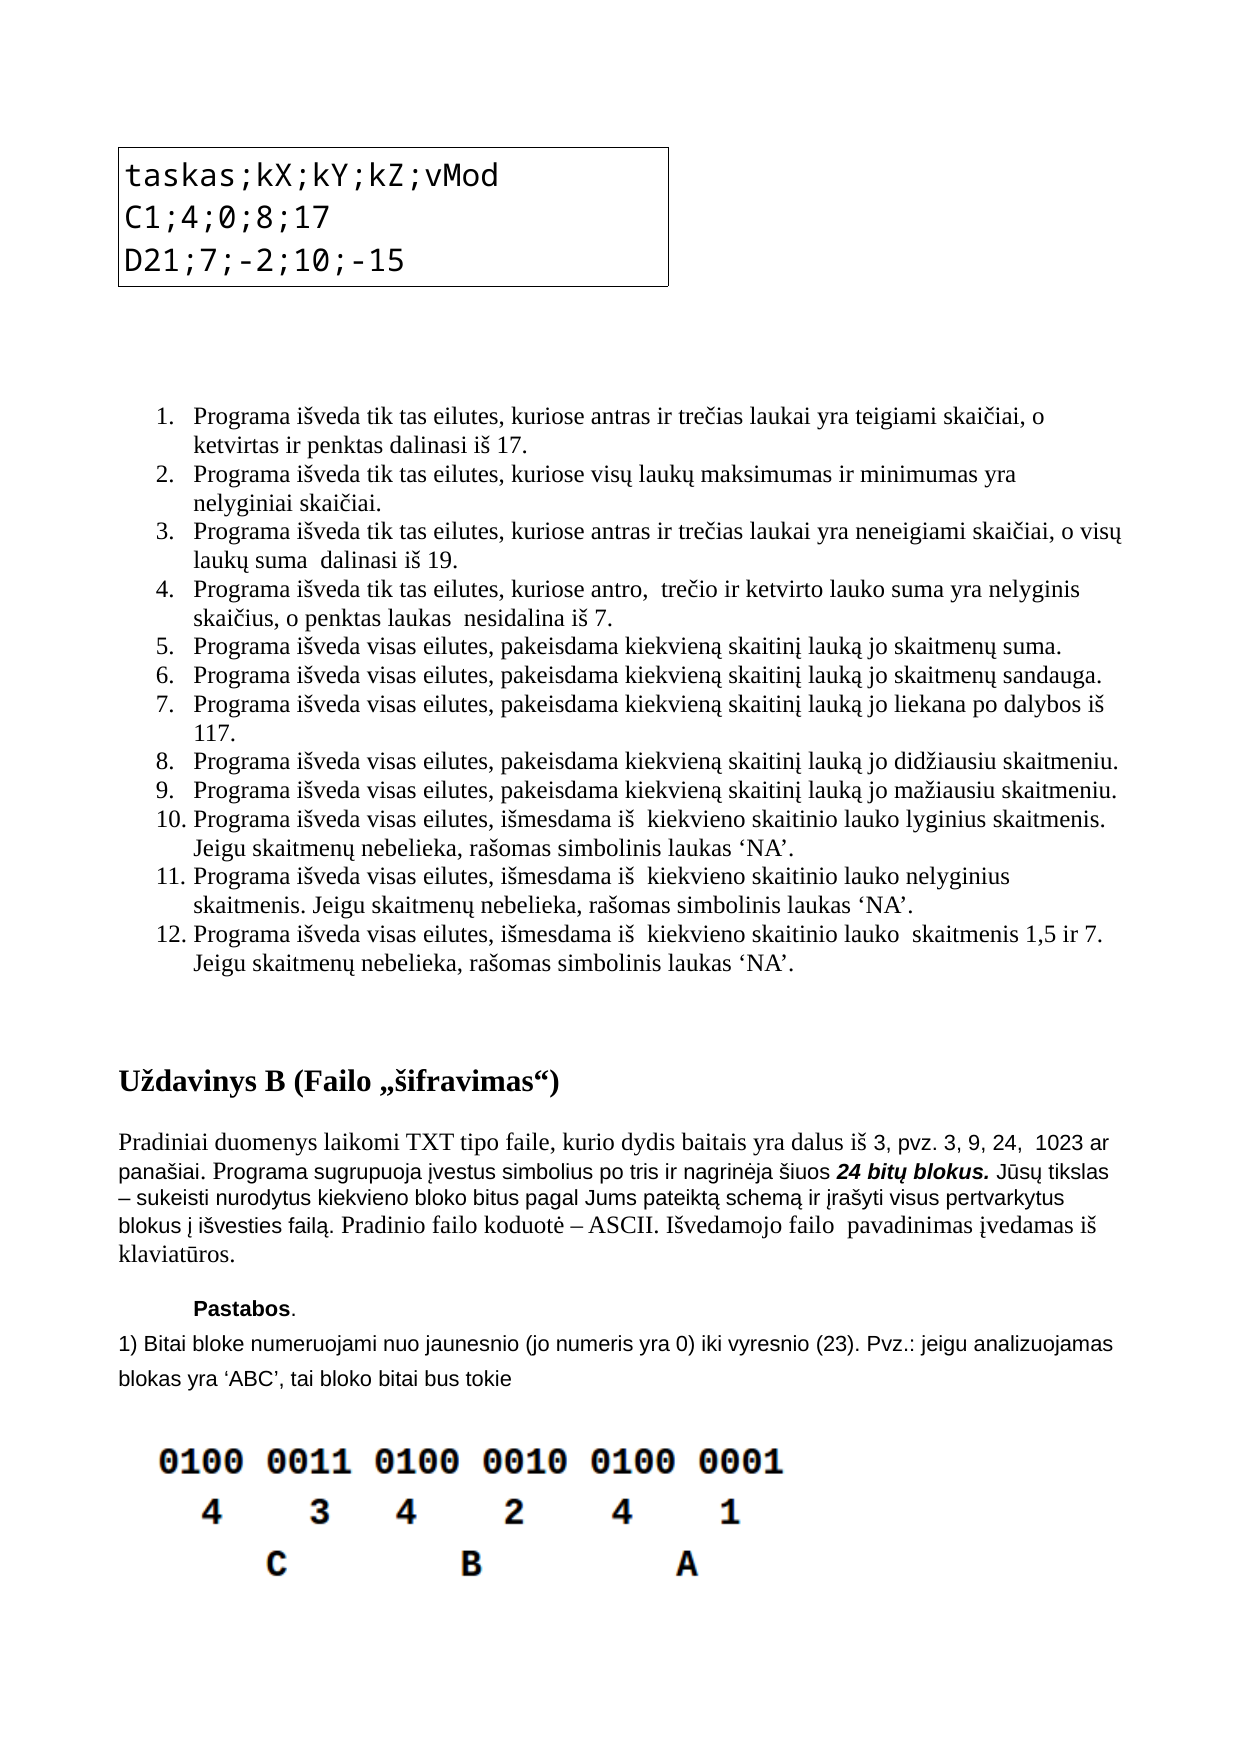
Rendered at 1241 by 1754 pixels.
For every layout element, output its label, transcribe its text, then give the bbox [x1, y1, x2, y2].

text Pastabos. [193, 1296, 1122, 1321]
list Programa išveda visas eilutes, pakeisdama kiekvieną skaitinį lauką jo didžiausiu skaitmeniu. [156, 746, 1122, 775]
list Programa išveda tik tas eilutes, kuriose antro, trečio ir ketvirto lauko suma yra nelyginis skaičius, o penktas laukas nesidalina iš 7. [156, 574, 1122, 631]
list Programa išveda visas eilutes, pakeisdama kiekvieną skaitinį lauką jo skaitmenų sandauga. [156, 660, 1122, 689]
list Programa išveda visas eilutes, pakeisdama kiekvieną skaitinį lauką jo skaitmenų suma. [156, 631, 1122, 660]
list Programa išveda visas eilutes, išmesdama iš kiekvieno skaitinio lauko skaitmenis 1,5 ir 7. Jeigu skaitmenų nebelieka, rašomas simbolinis laukas ‘NA’. [156, 919, 1122, 976]
table_header taskas;kX;kY;kZ;vMod C1;4;0;8;17 D21;7;-2;10;-15 [119, 148, 668, 286]
list Programa išveda tik tas eilutes, kuriose visų laukų maksimumas ir minimumas yra nelyginiai skaičiai. [156, 459, 1122, 516]
list Programa išveda visas eilutes, pakeisdama kiekvieną skaitinį lauką jo mažiausiu skaitmeniu. [156, 775, 1122, 804]
text Pradiniai duomenys laikomi TXT tipo faile, kurio dydis baitais yra dalus iš 3, pvz. 3, 9, 24, 1023 ar panašiai. Programa sugrupuoja įvestus simbolius po tris ir nagrinėja šiuos 24 bitų blokus. Jūsų tikslas – sukeisti nurodytus kiekvieno bloko bitus pagal Jums pateiktą schemą ir įrašyti visus pertvarkytus blokus į išvesties failą. Pradinio failo koduotė – ASCII. Išvedamojo failo pavadinimas įvedamas iš klaviatūros. [118, 1127, 1122, 1267]
text 1) Bitai bloke numeruojami nuo jaunesnio (jo numeris yra 0) iki vyresnio (23). Pvz.: jeigu analizuojamas blokas yra ‘ABC’, tai bloko bitai bus tokie [118, 1331, 1122, 1391]
list Programa išveda tik tas eilutes, kuriose antras ir trečias laukai yra neneigiami skaičiai, o visų laukų suma dalinasi iš 19. [156, 516, 1122, 574]
list Programa išveda visas eilutes, išmesdama iš kiekvieno skaitinio lauko lyginius skaitmenis. Jeigu skaitmenų nebelieka, rašomas simbolinis laukas ‘NA’. [156, 804, 1122, 861]
list Programa išveda visas eilutes, pakeisdama kiekvieną skaitinį lauką jo liekana po dalybos iš 117. [156, 689, 1122, 746]
picture [132, 1412, 822, 1595]
text Uždavinys B (Failo „šifravimas“) [118, 1063, 1122, 1098]
list Programa išveda visas eilutes, išmesdama iš kiekvieno skaitinio lauko nelyginius skaitmenis. Jeigu skaitmenų nebelieka, rašomas simbolinis laukas ‘NA’. [156, 861, 1122, 919]
list Programa išveda tik tas eilutes, kuriose antras ir trečias laukai yra teigiami skaičiai, o ketvirtas ir penktas dalinasi iš 17. [156, 401, 1122, 459]
